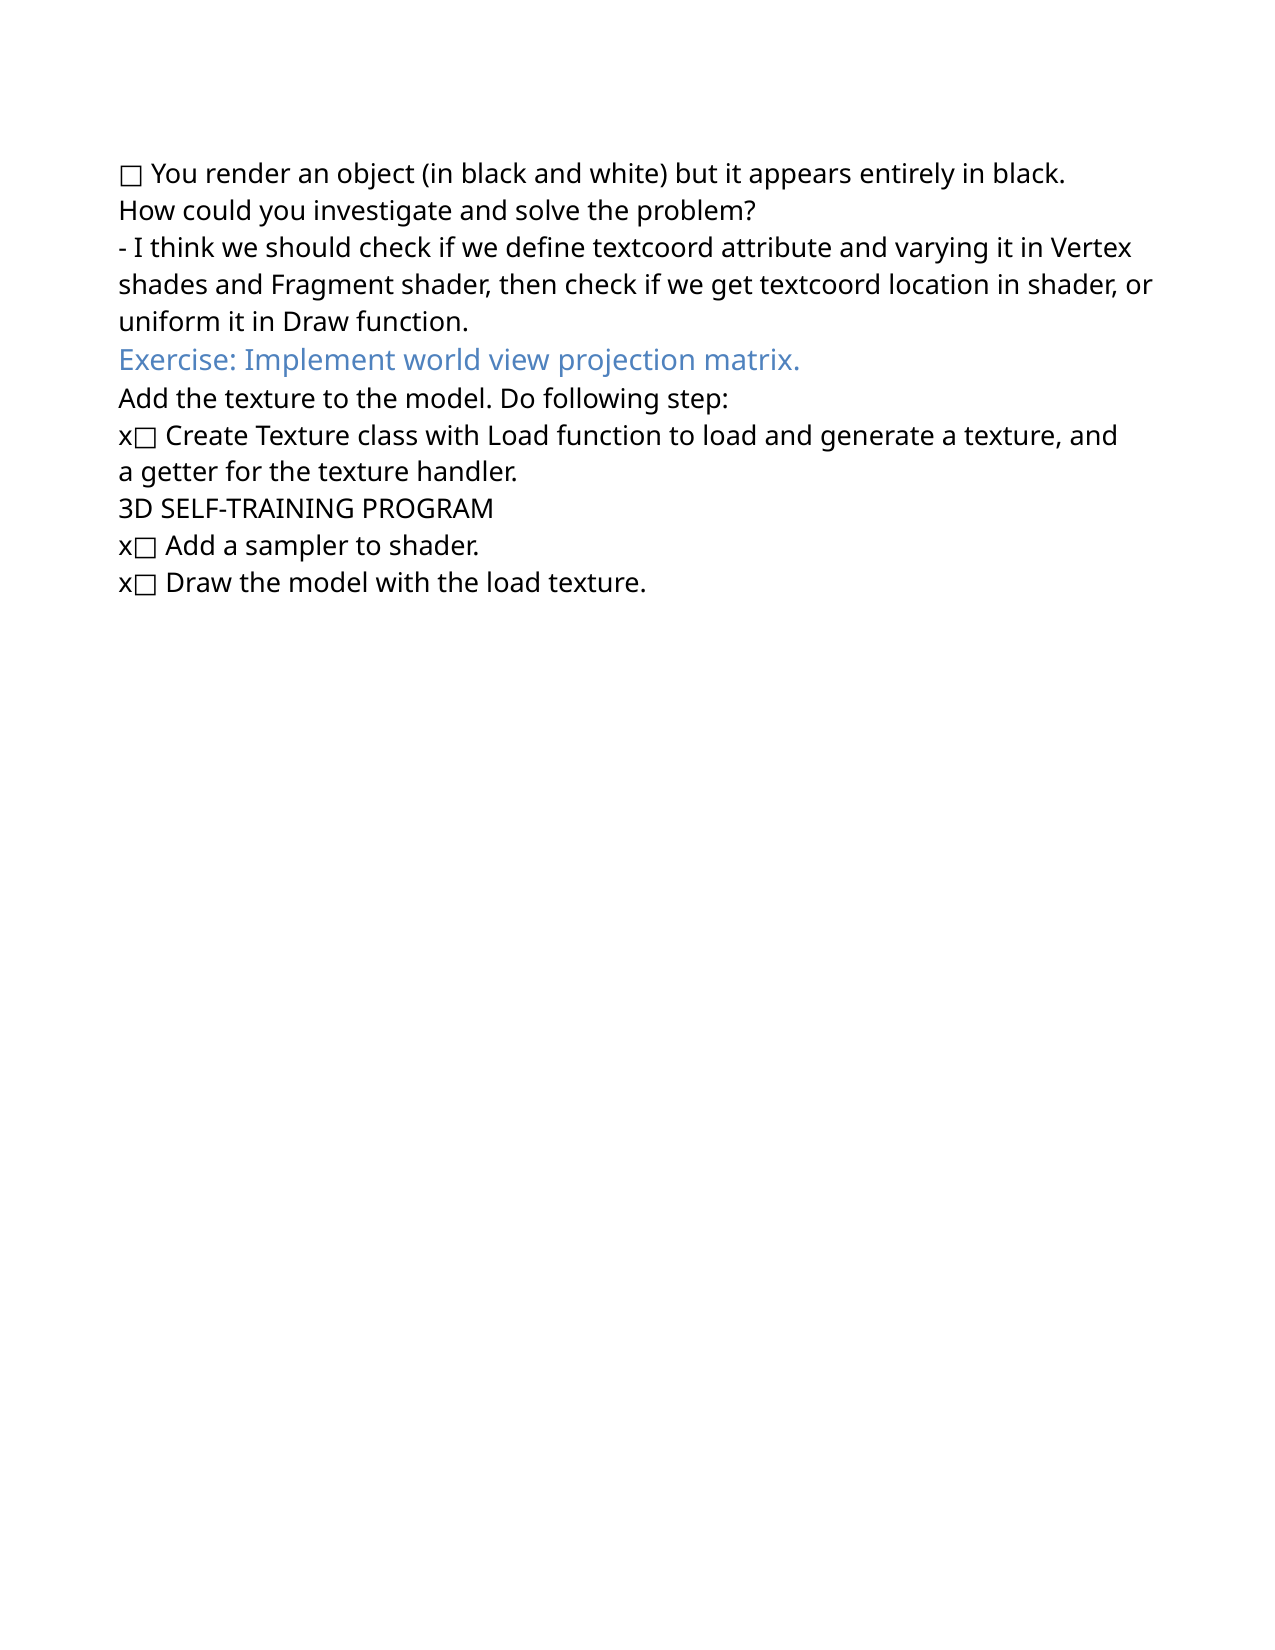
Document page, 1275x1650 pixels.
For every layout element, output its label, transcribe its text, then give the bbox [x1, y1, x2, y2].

text - I think we should check if we define textcoord attribute and varying it in Vertex shades and Fragment shader, then check if we get textcoord location in shader, or uniform it in Draw function. [118, 229, 1157, 339]
text x□ Create Texture class with Load function to load and generate a texture, and [118, 416, 1157, 453]
text x□ Add a sampler to shader. [118, 527, 1157, 563]
text Exercise: Implement world view projection matrix. [118, 339, 1157, 379]
text Add the texture to the model. Do following step: [118, 379, 1157, 416]
text □ You render an object (in black and white) but it appears entirely in black. [118, 155, 1157, 192]
text 3D SELF-TRAINING PROGRAM [118, 490, 1157, 527]
text x□ Draw the model with the load texture. [118, 563, 1157, 600]
text a getter for the texture handler. [118, 453, 1157, 490]
text How could you investigate and solve the problem? [118, 192, 1157, 229]
